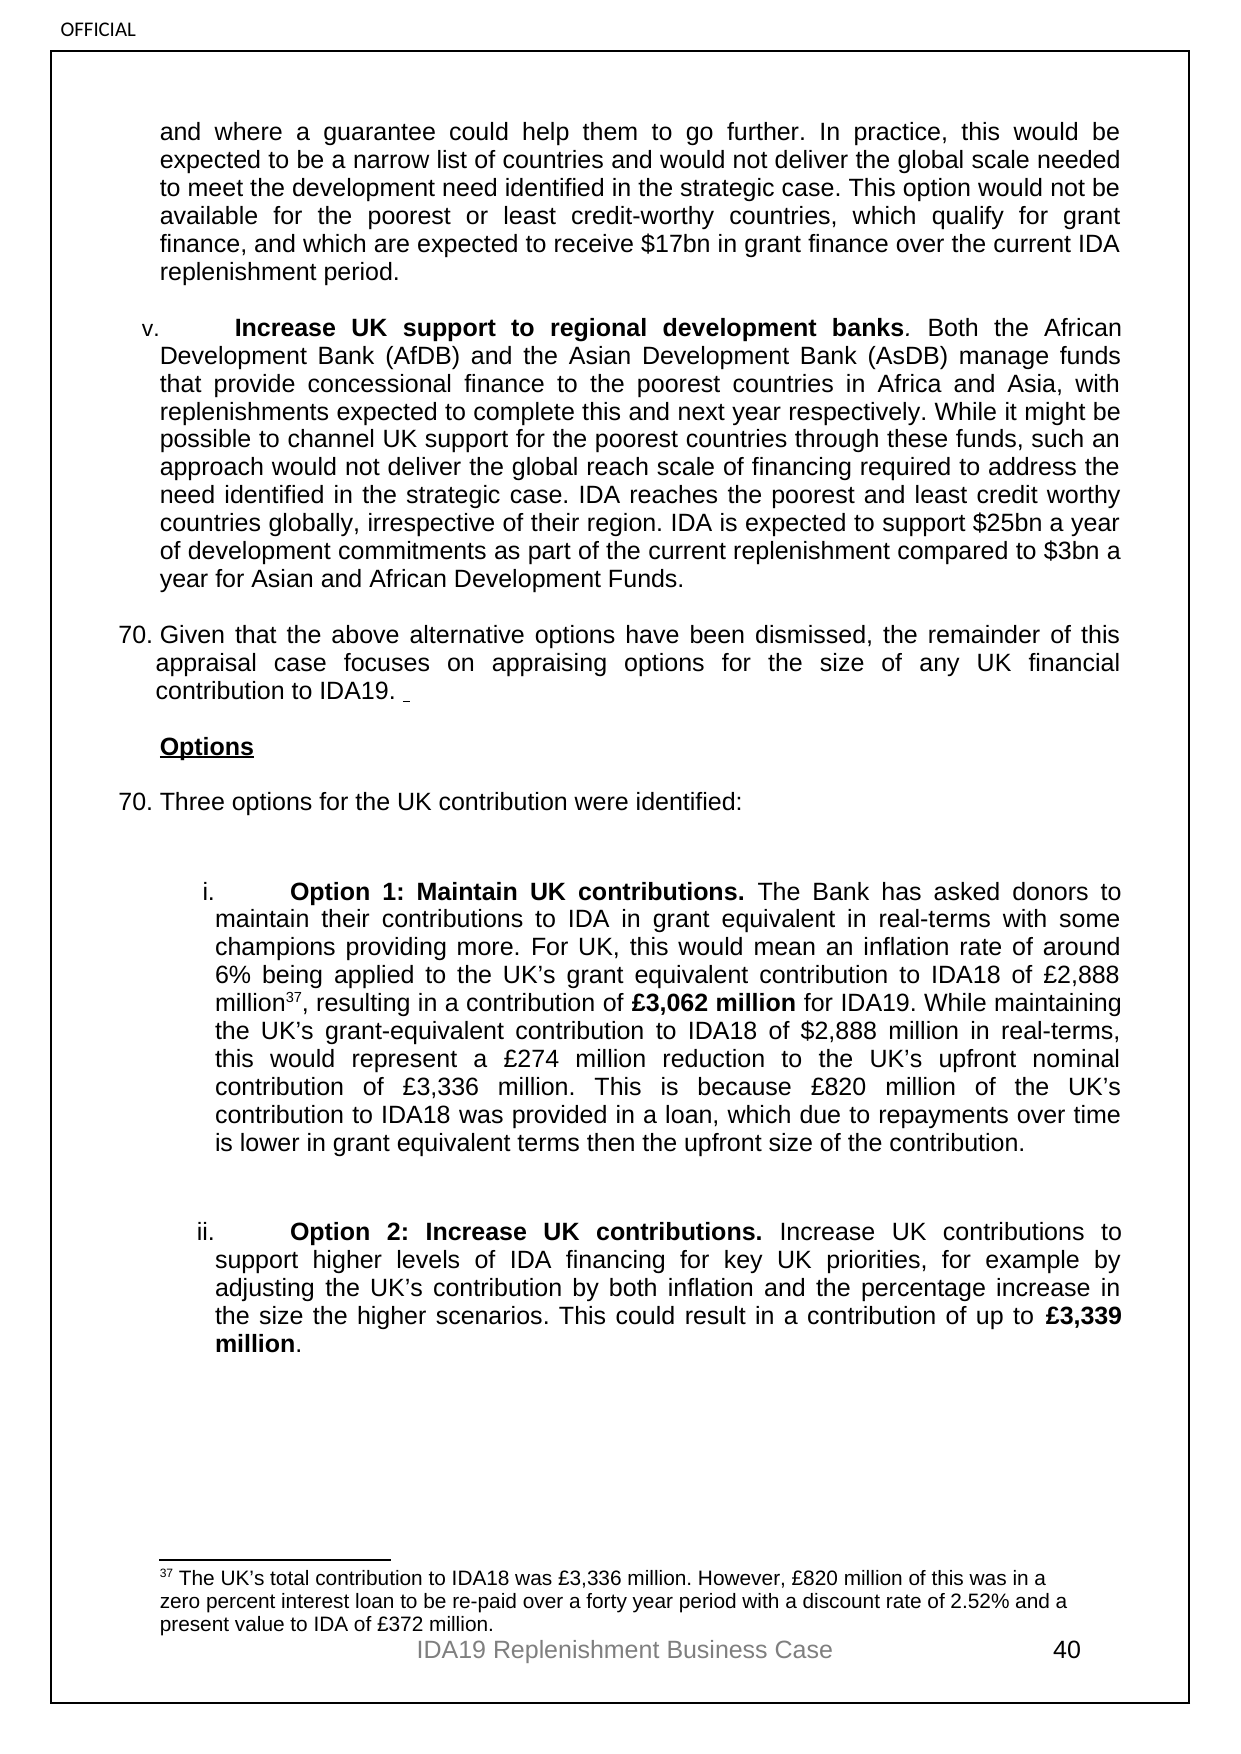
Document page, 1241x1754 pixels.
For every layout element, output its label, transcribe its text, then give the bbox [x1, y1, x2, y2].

list The UK’s total contribution to IDA18 was £3,336 million. However, £820 million of this was in a zero percent interest loan to be re-paid over a forty year period with a discount rate of 2.52% and a present value to IDA of £372 million. [159, 1566, 1081, 1636]
text Options [159, 732, 1122, 760]
list Three options for the UK contribution were identified: [118, 788, 1122, 816]
list Option 2: Increase UK contributions. Increase UK contributions to support higher levels of IDA financing for key UK priorities, for example by adjusting the UK’s contribution by both inflation and the percentage increase in the size the higher scenarios. This could result in a contribution of up to £3,339 million. [215, 1218, 1122, 1357]
list and where a guarantee could help them to go further. In practice, this would be expected to be a narrow list of countries and would not deliver the global scale needed to meet the development need identified in the strategic case. This option would not be available for the poorest or least credit-worthy countries, which qualify for grant finance, and which are expected to receive $17bn in grant finance over the current IDA replenishment period. [159, 118, 1122, 286]
list Given that the above alternative options have been dismissed, the remainder of this appraisal case focuses on appraising options for the size of any UK financial contribution to IDA19. [118, 621, 1122, 704]
list Increase UK support to regional development banks. Both the African Development Bank (AfDB) and the Asian Development Bank (AsDB) manage funds that provide concessional finance to the poorest countries in Africa and Asia, with replenishments expected to complete this and next year respectively. While it might be possible to channel UK support for the poorest countries through these funds, such an approach would not deliver the global reach scale of financing required to address the need identified in the strategic case. IDA reaches the poorest and least credit worthy countries globally, irrespective of their region. IDA is expected to support $25bn a year of development commitments as part of the current replenishment compared to $3bn a year for Asian and African Development Funds. [159, 313, 1122, 593]
list Option 1: Maintain UK contributions. The Bank has asked donors to maintain their contributions to IDA in grant equivalent in real-terms with some champions providing more. For UK, this would mean an inflation rate of around 6% being applied to the UK’s grant equivalent contribution to IDA18 of £2,888 million, resulting in a contribution of £3,062 million for IDA19. While maintaining the UK’s grant-equivalent contribution to IDA18 of $2,888 million in real-terms, this would represent a £274 million reduction to the UK’s upfront nominal contribution of £3,336 million. This is because £820 million of the UK’s contribution to IDA18 was provided in a loan, which due to repayments over time is lower in grant equivalent terms then the upfront size of the contribution. [215, 877, 1122, 1156]
